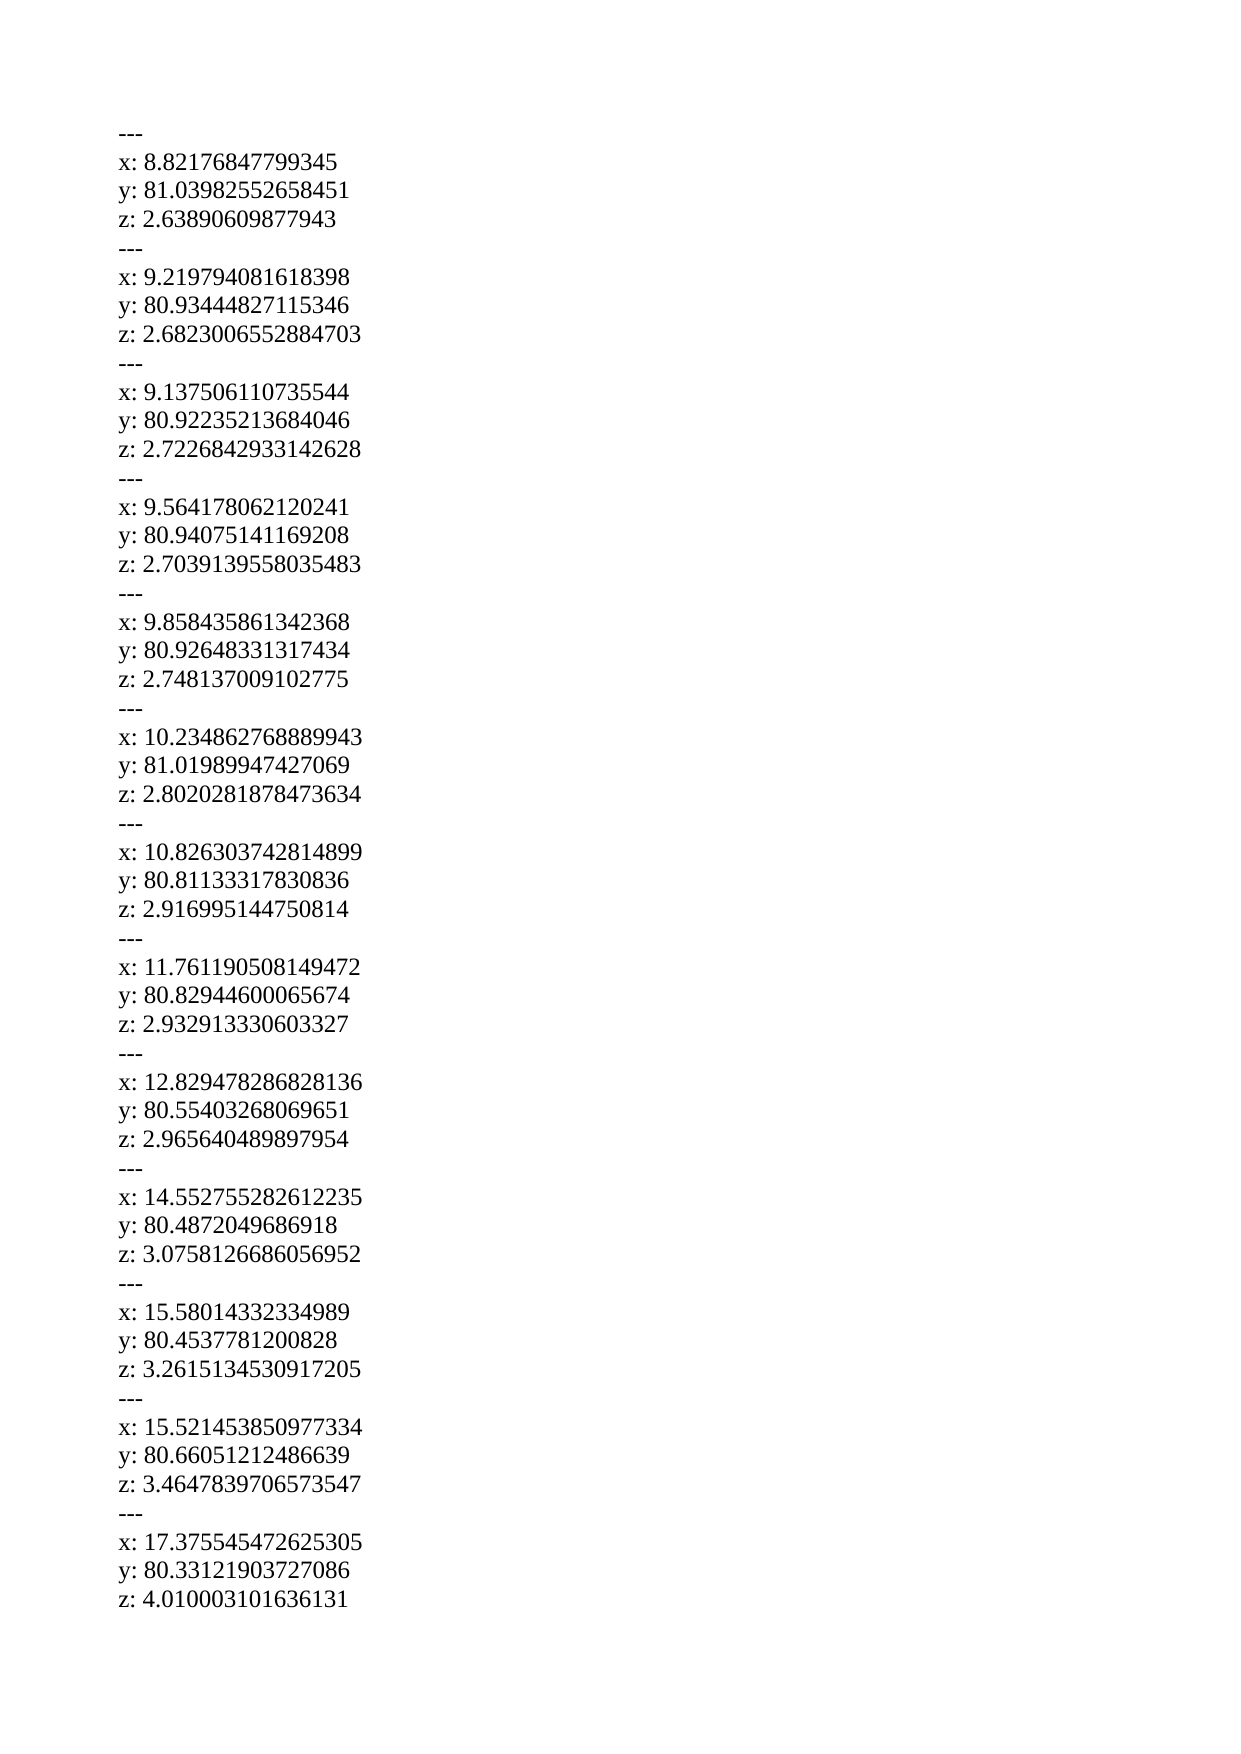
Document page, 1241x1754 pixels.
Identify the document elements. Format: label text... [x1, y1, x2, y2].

text --- [118, 1268, 1122, 1297]
text --- [118, 578, 1122, 607]
text y: 80.94075141169208 [118, 521, 1122, 549]
text x: 17.375545472625305 [118, 1527, 1122, 1556]
text --- [118, 118, 1122, 147]
text x: 14.552755282612235 [118, 1182, 1122, 1211]
text --- [118, 233, 1122, 262]
text x: 9.137506110735544 [118, 377, 1122, 406]
text y: 80.33121903727086 [118, 1556, 1122, 1584]
text z: 3.0758126686056952 [118, 1239, 1122, 1268]
text z: 2.7039139558035483 [118, 549, 1122, 578]
text x: 15.521453850977334 [118, 1412, 1122, 1441]
text x: 9.219794081618398 [118, 262, 1122, 291]
text x: 8.82176847799345 [118, 147, 1122, 176]
text y: 80.93444827115346 [118, 291, 1122, 319]
text x: 10.234862768889943 [118, 722, 1122, 751]
text y: 80.4537781200828 [118, 1326, 1122, 1354]
text y: 80.4872049686918 [118, 1211, 1122, 1239]
text z: 3.4647839706573547 [118, 1469, 1122, 1498]
text z: 2.916995144750814 [118, 894, 1122, 923]
text x: 12.829478286828136 [118, 1067, 1122, 1096]
text z: 2.8020281878473634 [118, 779, 1122, 808]
text y: 81.03982552658451 [118, 176, 1122, 204]
text --- [118, 463, 1122, 492]
text z: 2.932913330603327 [118, 1009, 1122, 1038]
text y: 80.81133317830836 [118, 866, 1122, 894]
text --- [118, 1153, 1122, 1182]
text --- [118, 1038, 1122, 1067]
text y: 80.66051212486639 [118, 1441, 1122, 1469]
text x: 11.761190508149472 [118, 952, 1122, 981]
text z: 2.965640489897954 [118, 1124, 1122, 1153]
text z: 4.010003101636131 [118, 1584, 1122, 1613]
text --- [118, 348, 1122, 377]
text y: 80.55403268069651 [118, 1096, 1122, 1124]
text y: 81.01989947427069 [118, 751, 1122, 779]
text --- [118, 693, 1122, 722]
text x: 9.858435861342368 [118, 607, 1122, 636]
text --- [118, 1383, 1122, 1412]
text x: 10.826303742814899 [118, 837, 1122, 866]
text y: 80.82944600065674 [118, 981, 1122, 1009]
text --- [118, 923, 1122, 952]
text --- [118, 808, 1122, 837]
text y: 80.92235213684046 [118, 406, 1122, 434]
text z: 3.2615134530917205 [118, 1354, 1122, 1383]
text x: 15.58014332334989 [118, 1297, 1122, 1326]
text z: 2.7226842933142628 [118, 434, 1122, 463]
text --- [118, 1498, 1122, 1527]
text z: 2.6823006552884703 [118, 319, 1122, 348]
text z: 2.63890609877943 [118, 204, 1122, 233]
text y: 80.92648331317434 [118, 636, 1122, 664]
text z: 2.748137009102775 [118, 664, 1122, 693]
text x: 9.564178062120241 [118, 492, 1122, 521]
